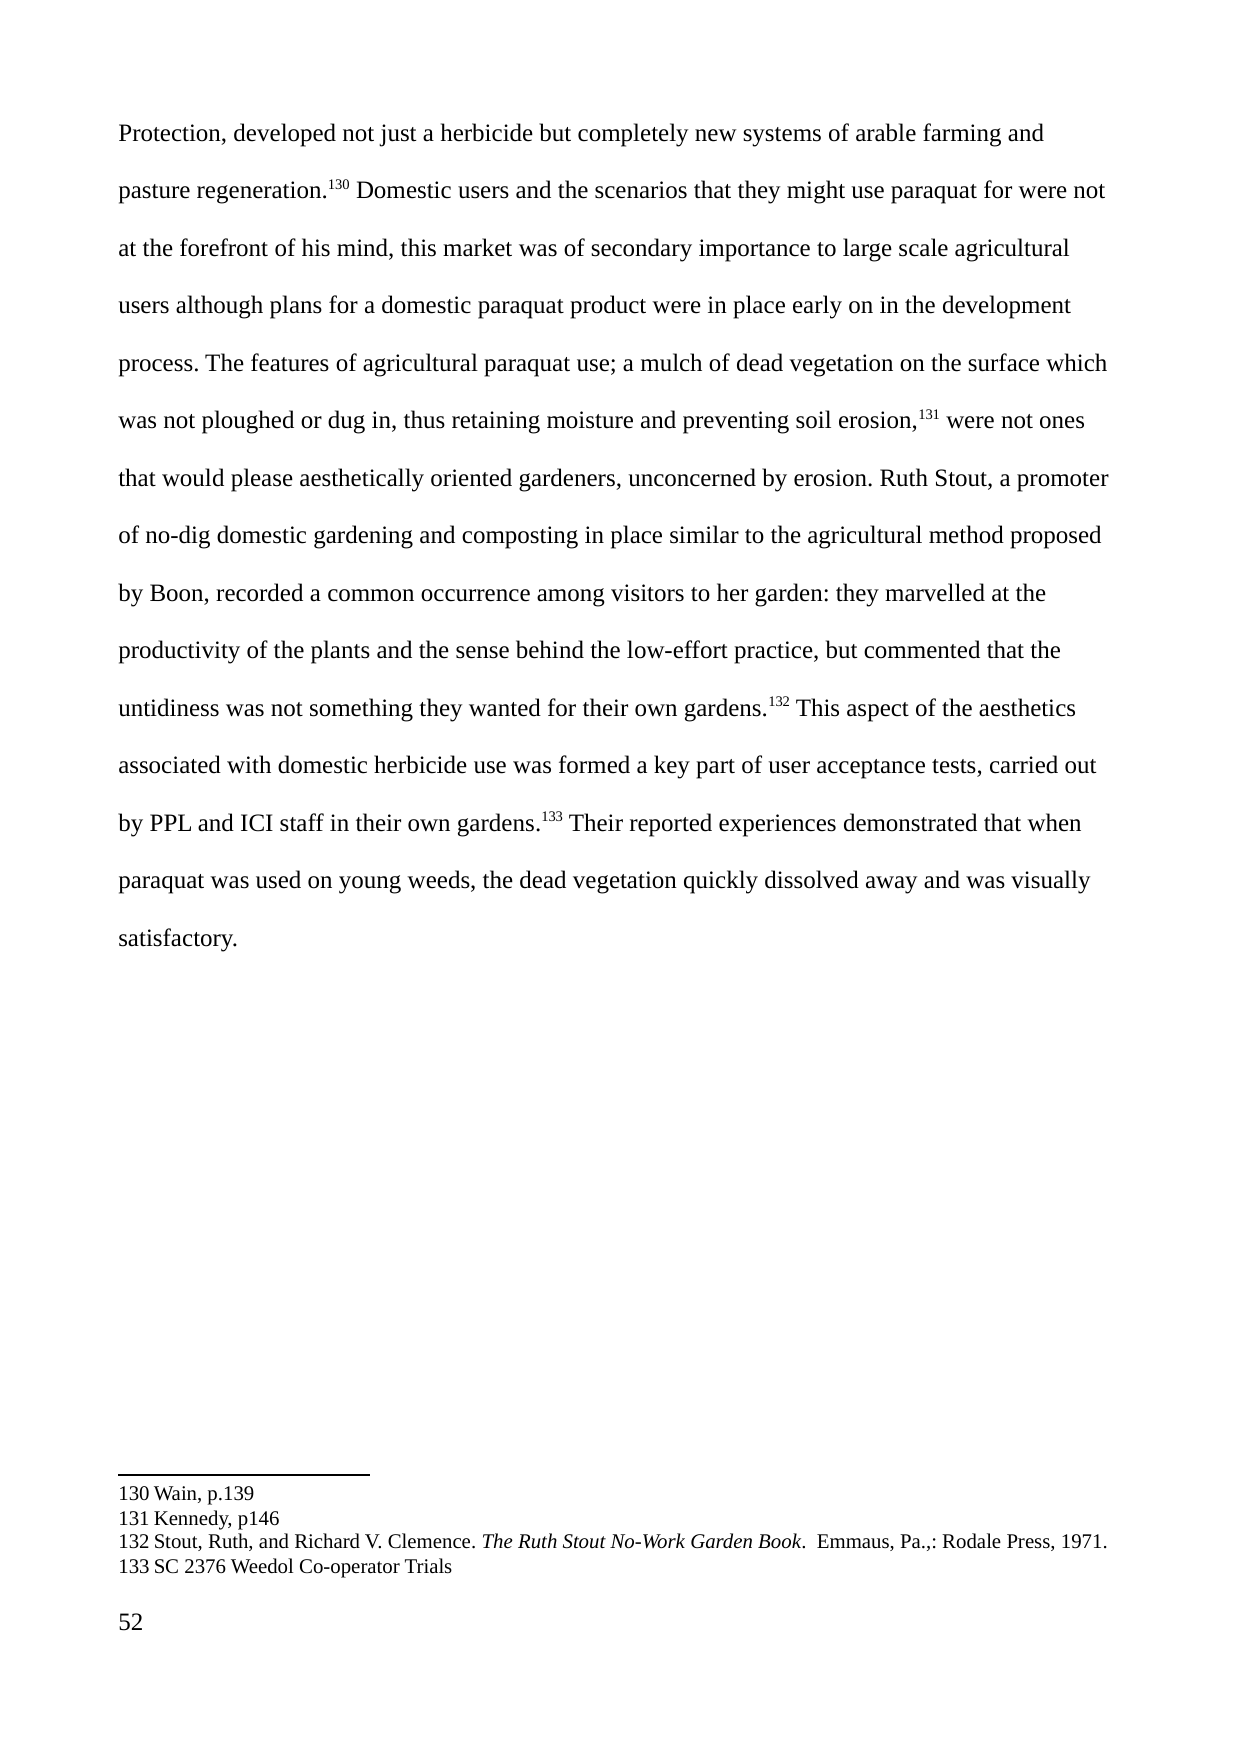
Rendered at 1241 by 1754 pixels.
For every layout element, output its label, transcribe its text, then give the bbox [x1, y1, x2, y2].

text Wain, p.139 [118, 1481, 1122, 1505]
text Protection, developed not just a herbicide but completely new systems of arable farming and pasture regeneration. Domestic users and the scenarios that they might use paraquat for were not at the forefront of his mind, this market was of secondary importance to large scale agricultural users although plans for a domestic paraquat product were in place early on in the development process. The features of agricultural paraquat use; a mulch of dead vegetation on the surface which was not ploughed or dug in, thus retaining moisture and preventing soil erosion, were not ones that would please aesthetically oriented gardeners, unconcerned by erosion. Ruth Stout, a promoter of no-dig domestic gardening and composting in place similar to the agricultural method proposed by Boon, recorded a common occurrence among visitors to her garden: they marvelled at the productivity of the plants and the sense behind the low-effort practice, but commented that the untidiness was not something they wanted for their own gardens. This aspect of the aesthetics associated with domestic herbicide use was formed a key part of user acceptance tests, carried out by PPL and ICI staff in their own gardens. Their reported experiences demonstrated that when paraquat was used on young weeds, the dead vegetation quickly dissolved away and was visually satisfactory. [118, 118, 1122, 952]
text SC 2376 Weedol Co-operator Trials [118, 1553, 1122, 1578]
text Kennedy, p146 [118, 1505, 1122, 1529]
text Stout, Ruth, and Richard V. Clemence. The Ruth Stout No-Work Garden Book. Emmaus, Pa.,: Rodale Press, 1971. [118, 1529, 1122, 1553]
